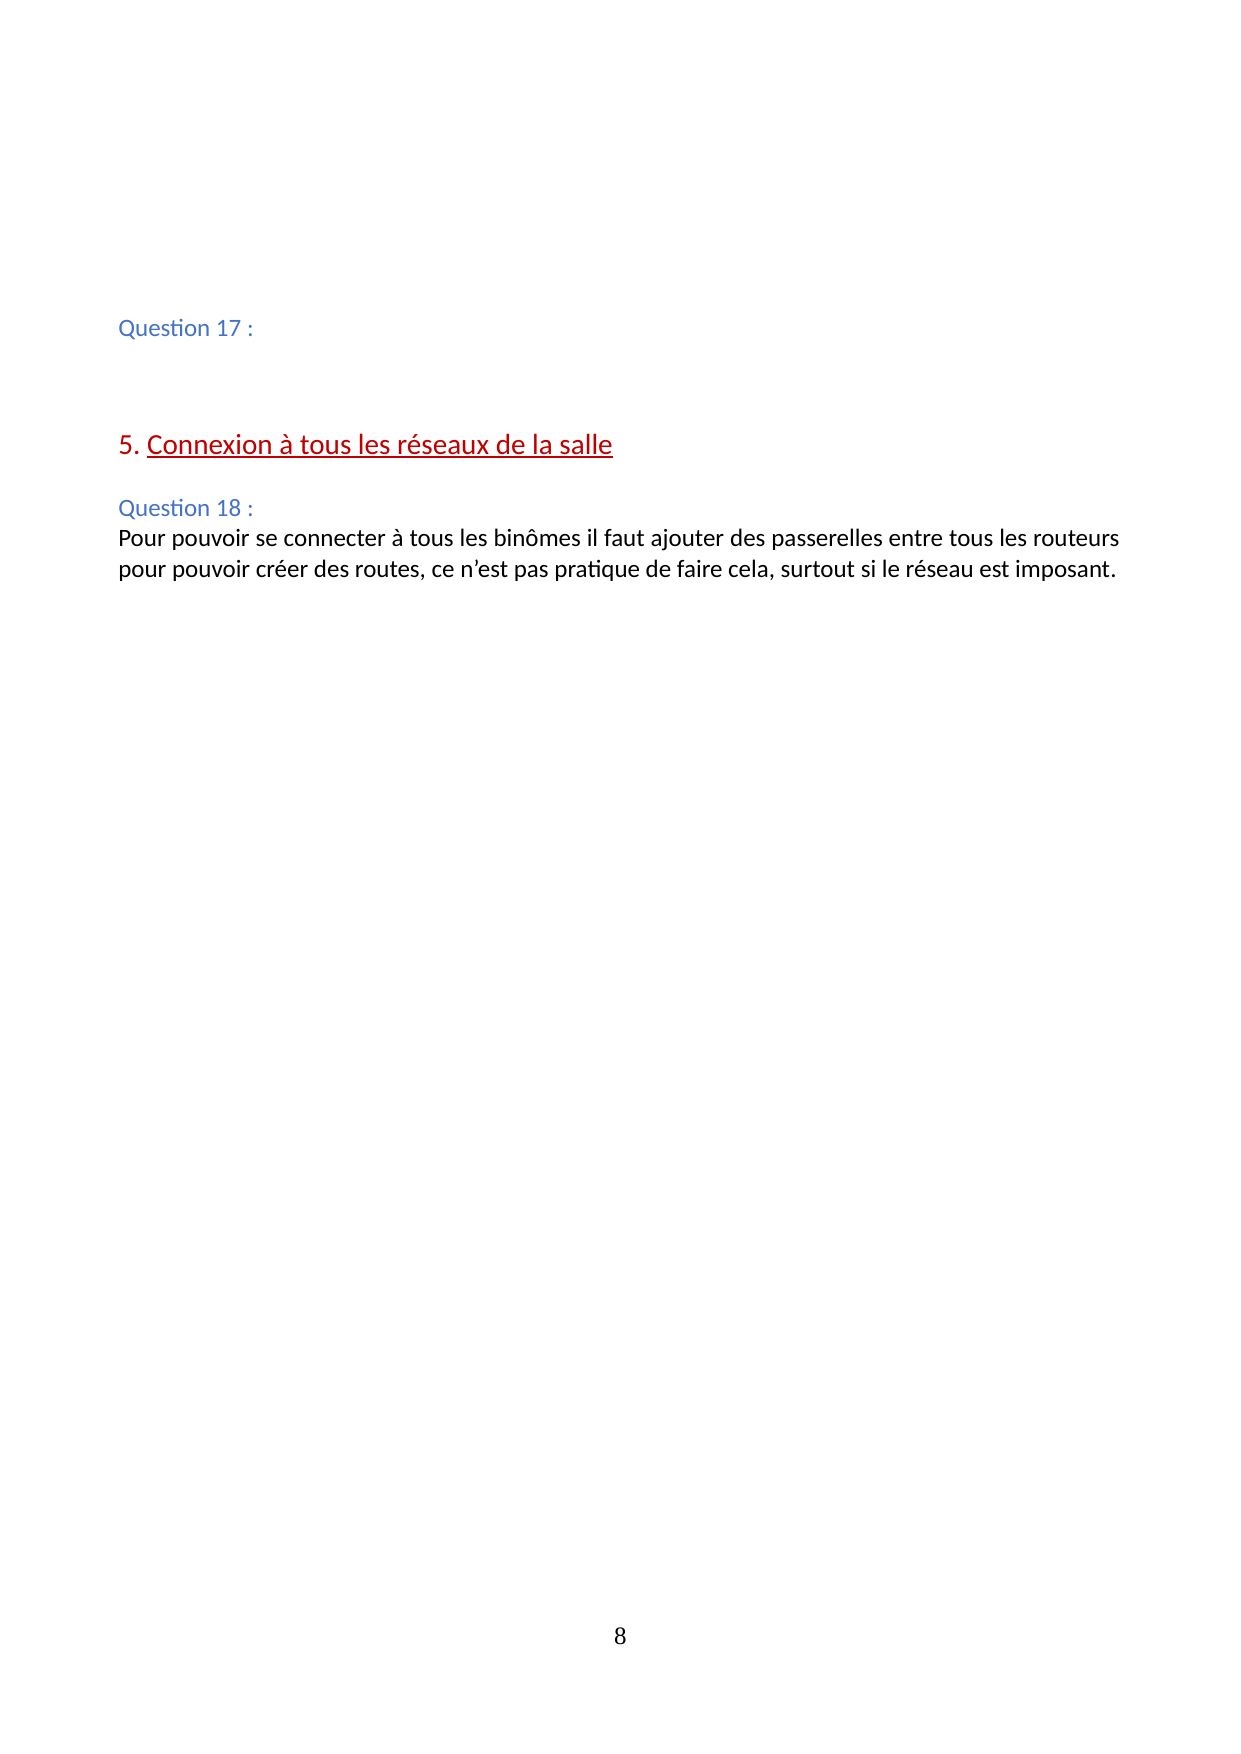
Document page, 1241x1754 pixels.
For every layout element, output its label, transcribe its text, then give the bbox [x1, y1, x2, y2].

text Question 18 : [118, 492, 1122, 523]
text Question 17 : [118, 312, 1122, 343]
text 5. Connexion à tous les réseaux de la salle [118, 426, 1122, 462]
text Pour pouvoir se connecter à tous les binômes il faut ajouter des passerelles entre tous les routeurs pour pouvoir créer des routes, ce n’est pas pratique de faire cela, surtout si le réseau est imposant. [118, 523, 1122, 584]
